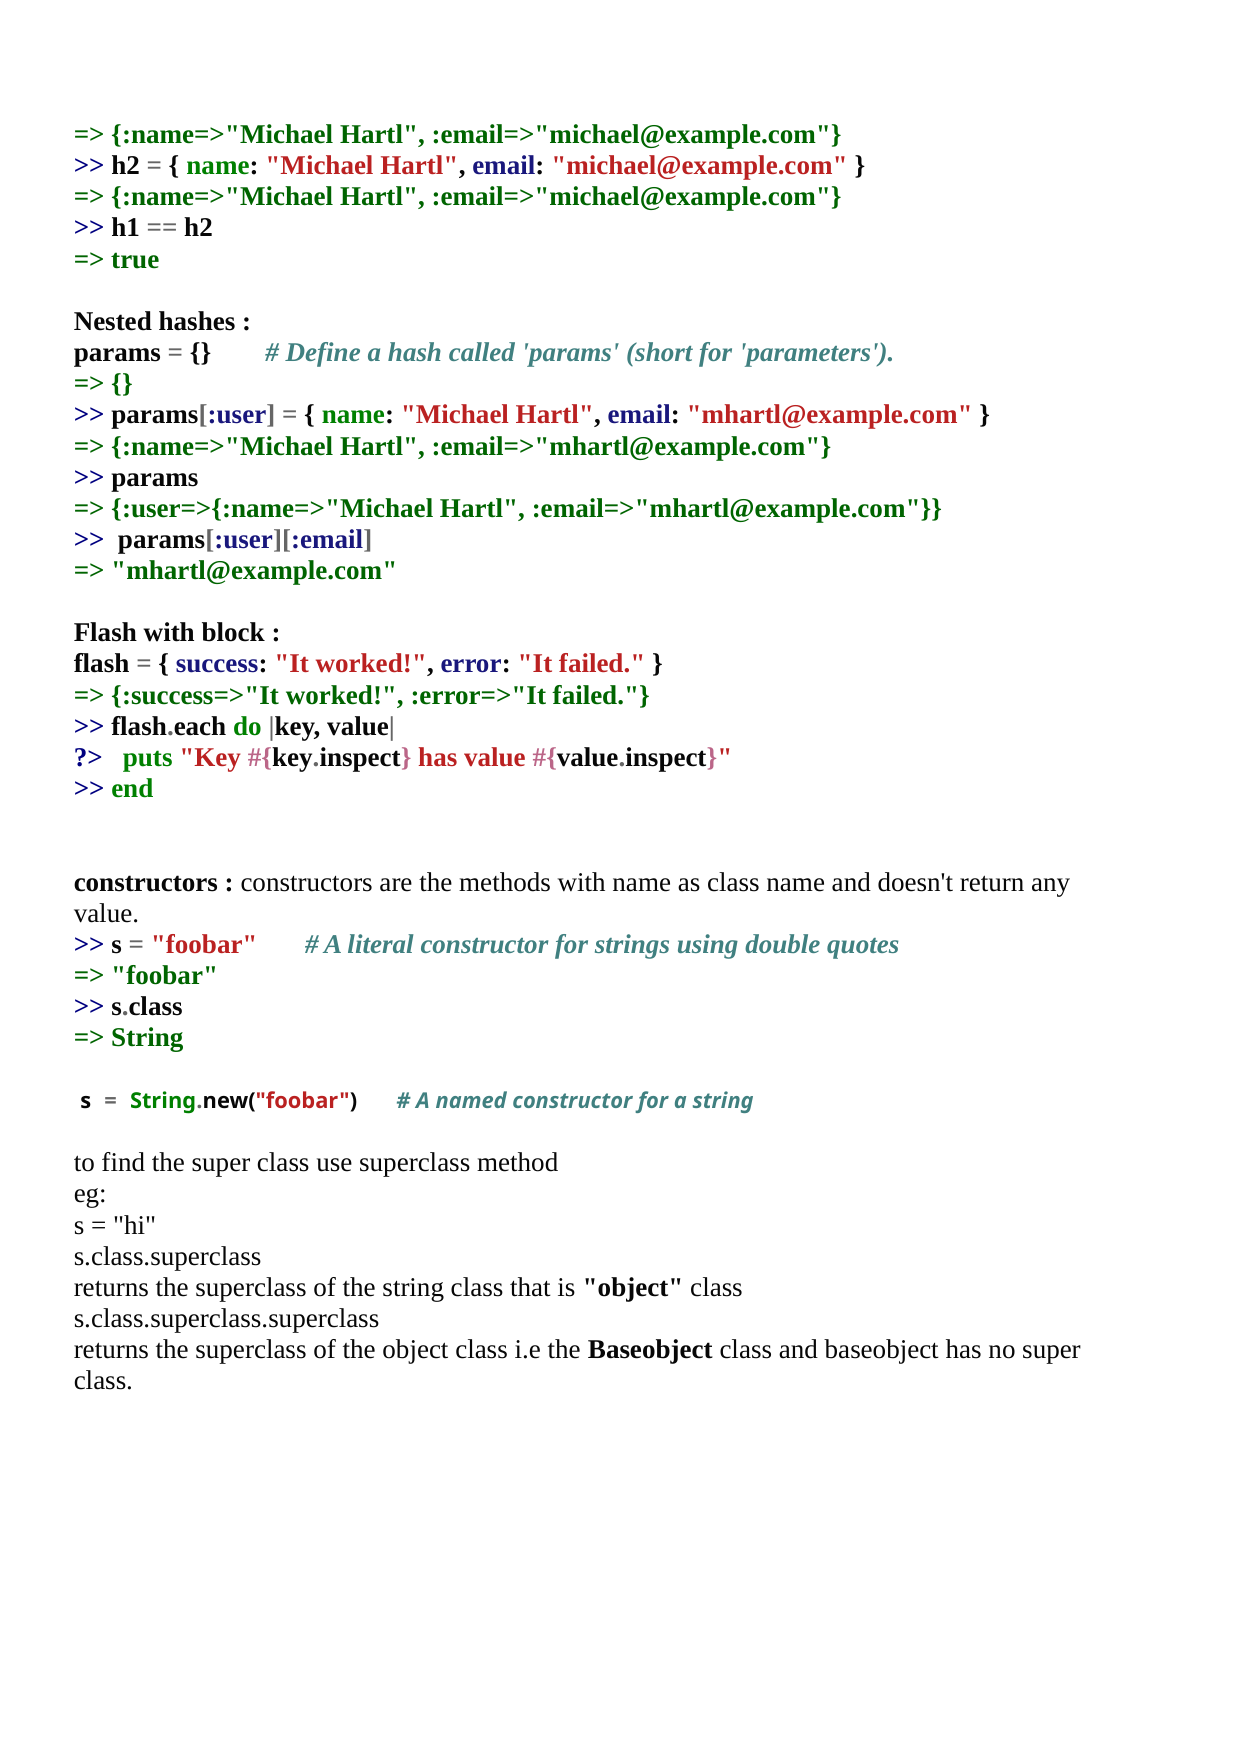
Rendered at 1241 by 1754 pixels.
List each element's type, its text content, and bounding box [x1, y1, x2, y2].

text >> s = "foobar" # A literal constructor for strings using double quotes [73, 928, 1122, 959]
text Nested hashes : [73, 305, 1122, 336]
text => {:name=>"Michael Hartl", :email=>"mhartl@example.com"} [73, 429, 1122, 461]
text eg: [73, 1178, 1122, 1209]
text => {:success=>"It worked!", :error=>"It failed."} [73, 679, 1122, 710]
text >> params[:user][:email] [73, 523, 1122, 554]
text >> end [73, 772, 1122, 803]
text returns the superclass of the object class i.e the Baseobject class and baseobject has no super class. [73, 1333, 1122, 1396]
text => {} [73, 367, 1122, 398]
text => {:user=>{:name=>"Michael Hartl", :email=>"mhartl@example.com"}} [73, 492, 1122, 523]
text >> flash.each do |key, value| [73, 710, 1122, 741]
text params = {} # Define a hash called 'params' (short for 'parameters'). [73, 336, 1122, 367]
text >> h2 = { name: "Michael Hartl", email: "michael@example.com" } [73, 149, 1122, 180]
text s = "hi" [73, 1209, 1122, 1240]
text => {:name=>"Michael Hartl", :email=>"michael@example.com"} [73, 180, 1122, 212]
text => true [73, 243, 1122, 274]
text returns the superclass of the string class that is "object" class [73, 1271, 1122, 1302]
text s.class.superclass.superclass [73, 1302, 1122, 1333]
text >> h1 == h2 [73, 212, 1122, 243]
text flash = { success: "It worked!", error: "It failed." } [73, 648, 1122, 679]
text to find the super class use superclass method [73, 1146, 1122, 1178]
text >> params [73, 461, 1122, 492]
text s = String.new("foobar") # A named constructor for a string [73, 1084, 1122, 1115]
text => String [73, 1021, 1122, 1052]
text => "mhartl@example.com" [73, 554, 1122, 585]
text Flash with block : [73, 616, 1122, 648]
text s.class.superclass [73, 1240, 1122, 1271]
text => "foobar" [73, 959, 1122, 990]
text => {:name=>"Michael Hartl", :email=>"michael@example.com"} [73, 118, 1122, 149]
text >> s.class [73, 990, 1122, 1021]
text ?> puts "Key #{key.inspect} has value #{value.inspect}" [73, 741, 1122, 772]
text constructors : constructors are the methods with name as class name and doesn't return any value. [73, 866, 1122, 928]
text >> params[:user] = { name: "Michael Hartl", email: "mhartl@example.com" } [73, 398, 1122, 429]
